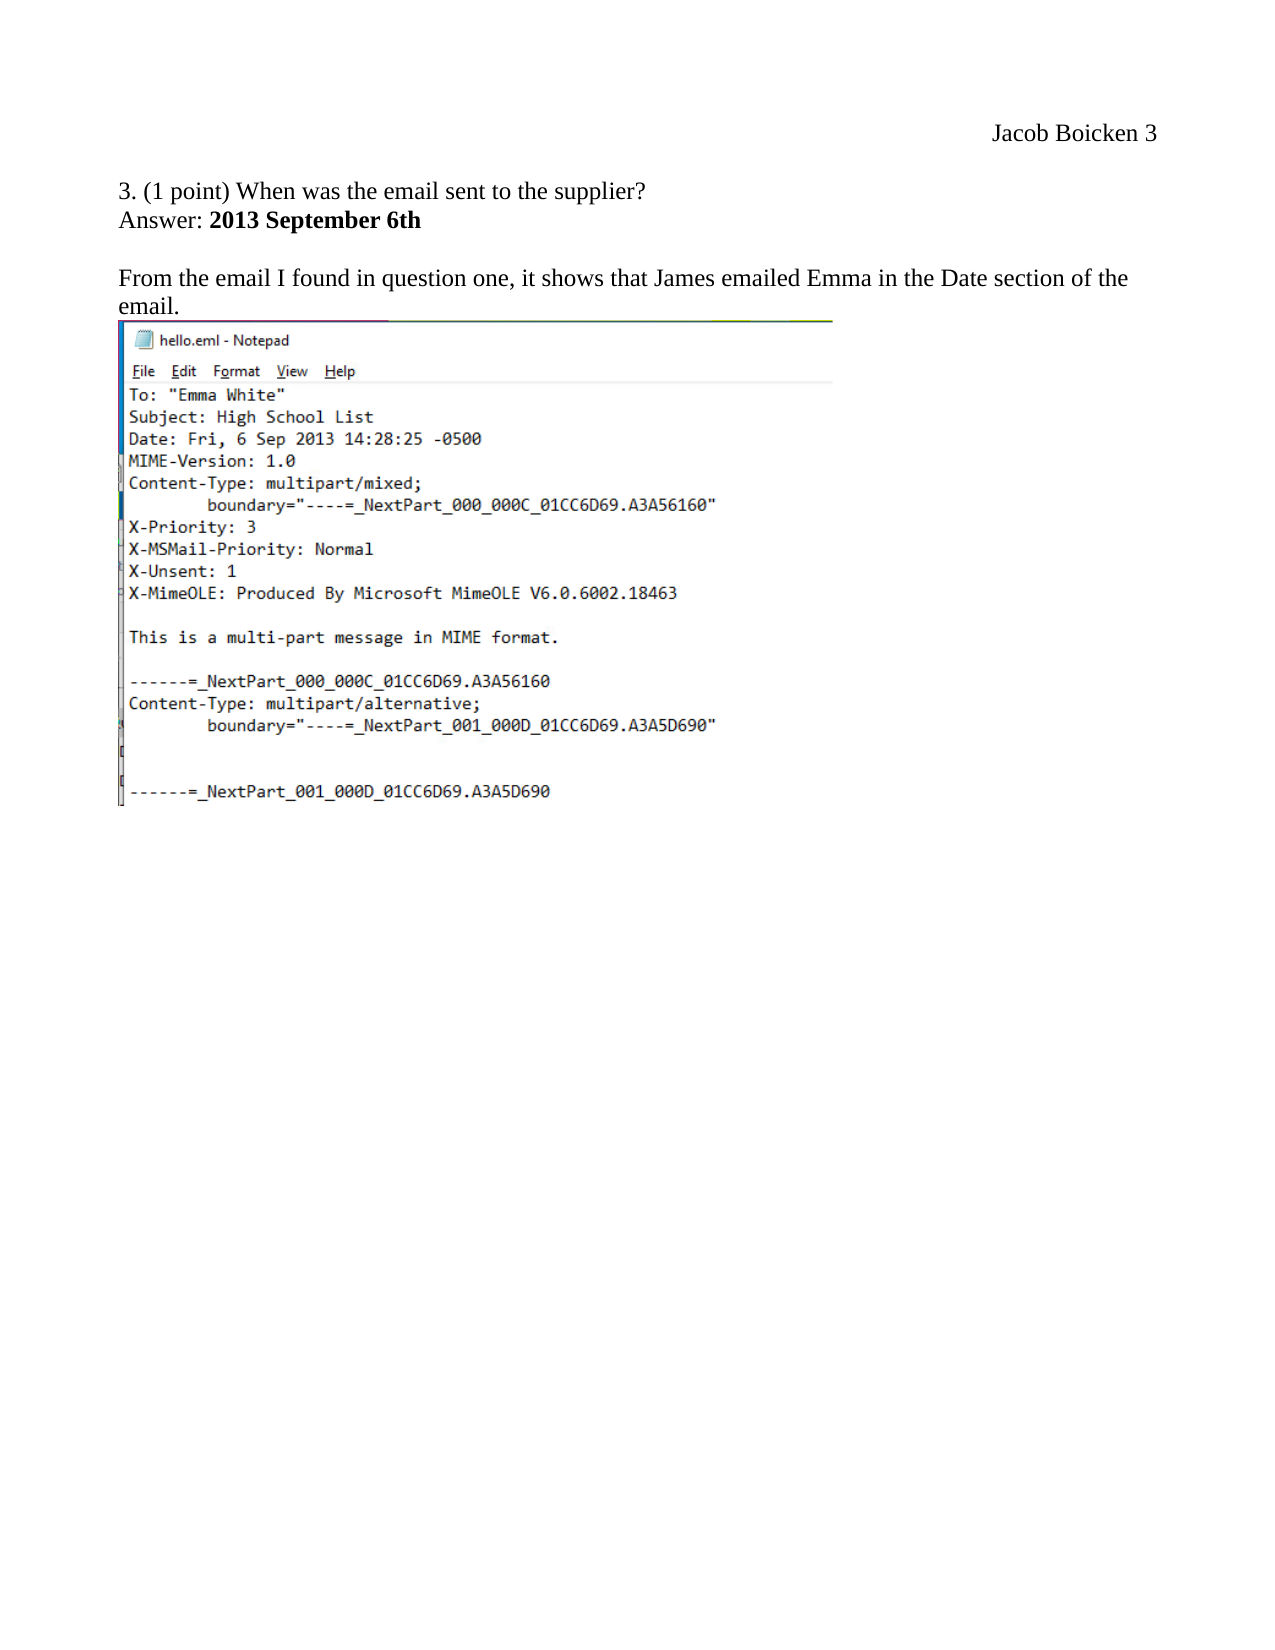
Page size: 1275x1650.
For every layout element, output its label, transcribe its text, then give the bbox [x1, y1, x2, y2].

picture [118, 320, 833, 806]
text Answer: 2013 September 6th [118, 205, 1157, 234]
text From the email I found in question one, it shows that James emailed Emma in the Date section of the email. [118, 263, 1157, 320]
text 3. (1 point) When was the email sent to the supplier? [118, 176, 1157, 205]
